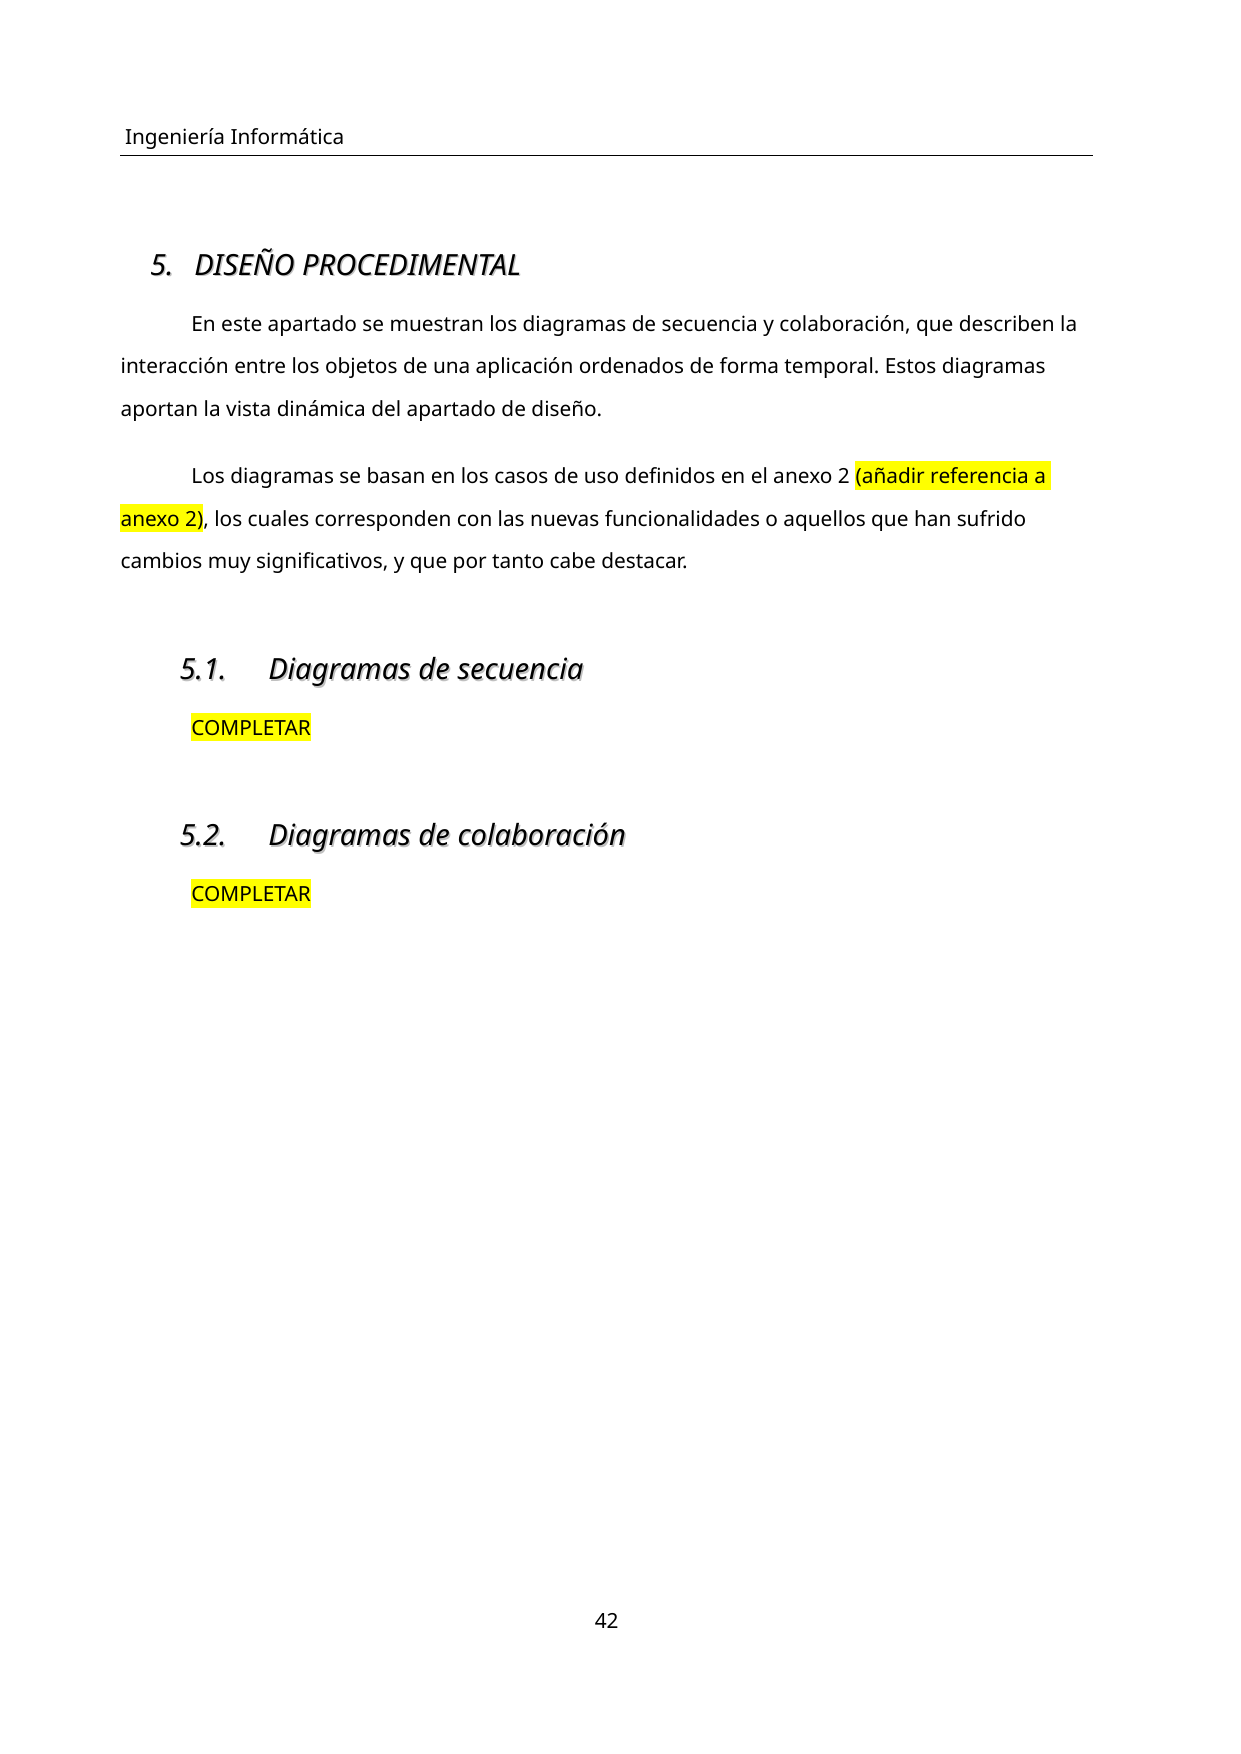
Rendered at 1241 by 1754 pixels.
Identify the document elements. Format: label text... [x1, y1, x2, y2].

text Los diagramas se basan en los casos de uso definidos en el anexo 2 (añadir referencia a anexo 2), los cuales corresponden con las nuevas funcionalidades o aquellos que han sufrido cambios muy significativos, y que por tanto cabe destacar. [120, 461, 1093, 575]
subtitle Diagramas de colaboración [179, 815, 1093, 854]
text En este apartado se muestran los diagramas de secuencia y colaboración, que describen la interacción entre los objetos de una aplicación ordenados de forma temporal. Estos diagramas aportan la vista dinámica del apartado de diseño. [120, 309, 1093, 422]
text COMPLETAR [120, 879, 1093, 908]
subtitle DISEÑO PROCEDIMENTAL [150, 244, 1093, 284]
text COMPLETAR [120, 713, 1093, 741]
subtitle Diagramas de secuencia [179, 648, 1093, 688]
